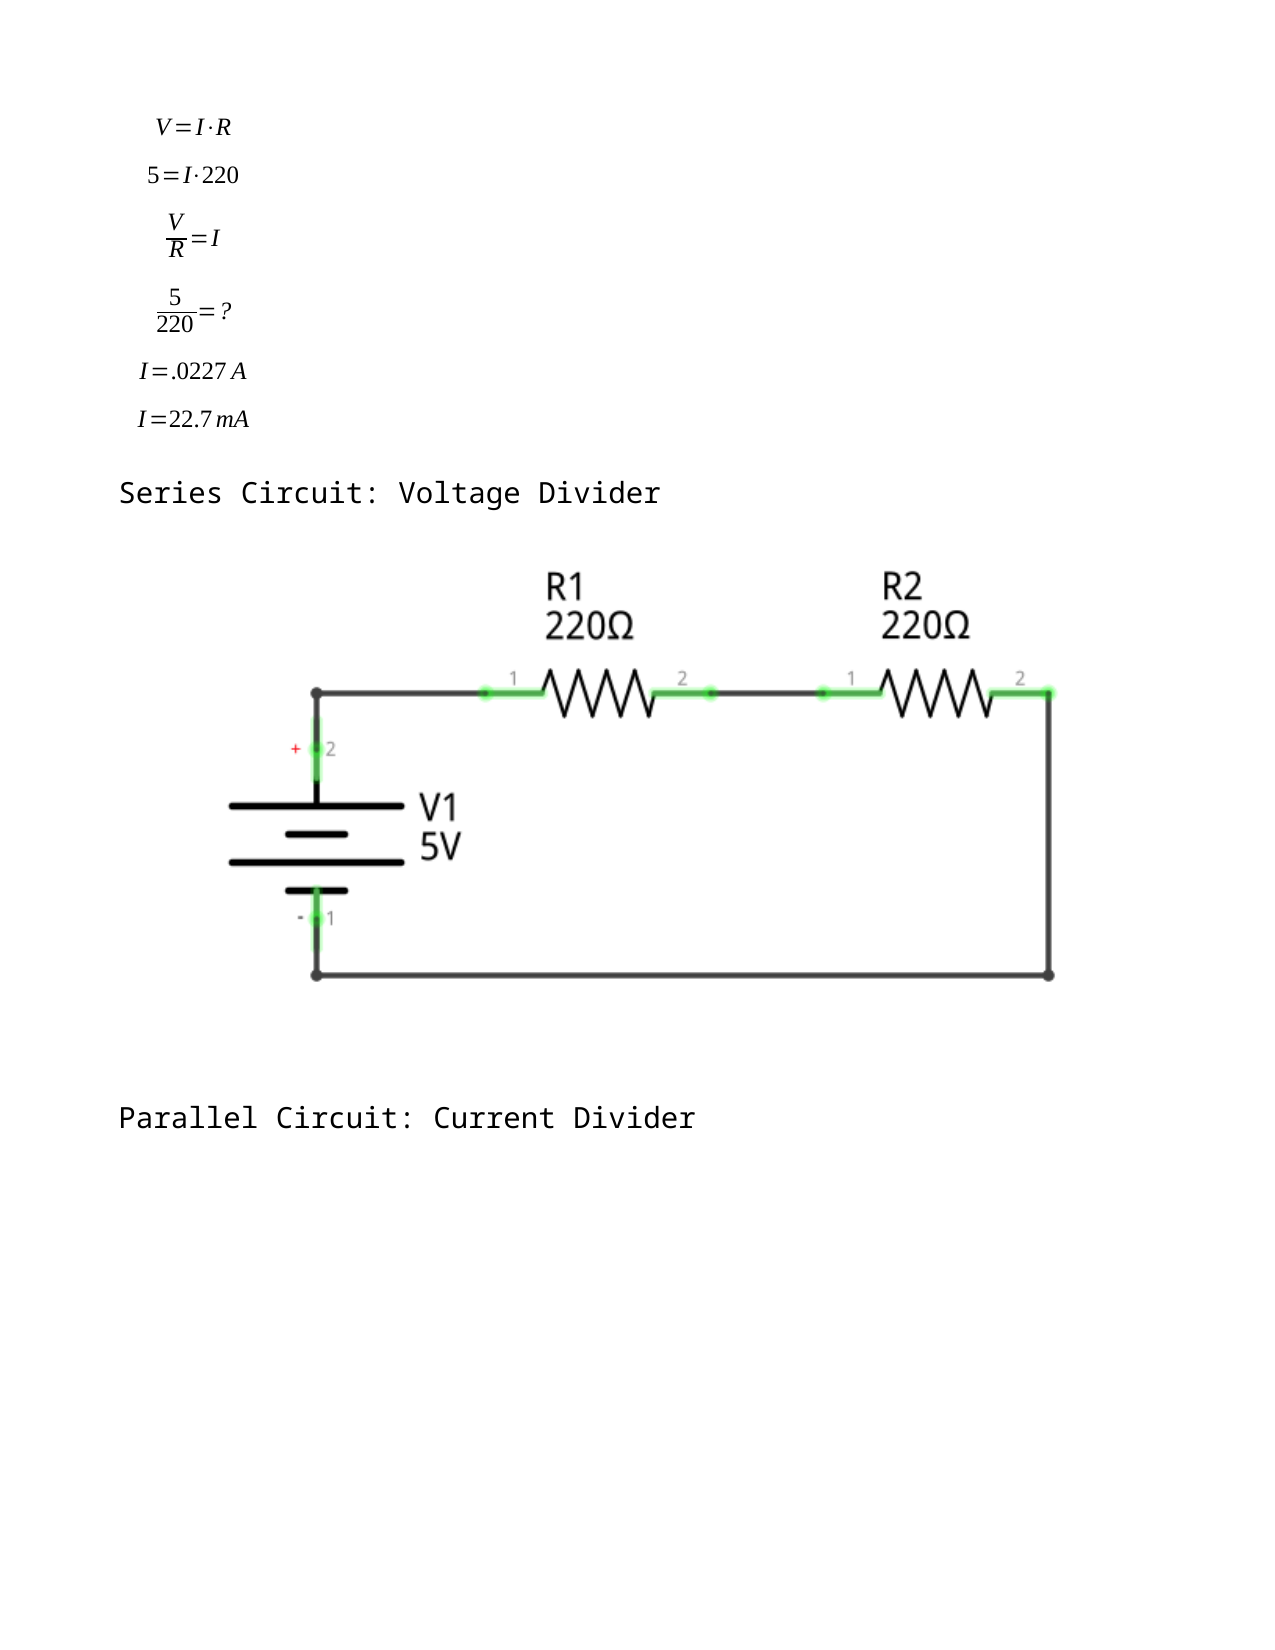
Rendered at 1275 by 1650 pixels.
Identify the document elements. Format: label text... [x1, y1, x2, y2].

text Parallel Circuit: Current Divider [118, 1097, 1157, 1137]
picture [184, 551, 1091, 1018]
text Series Circuit: Voltage Divider [118, 472, 1157, 512]
